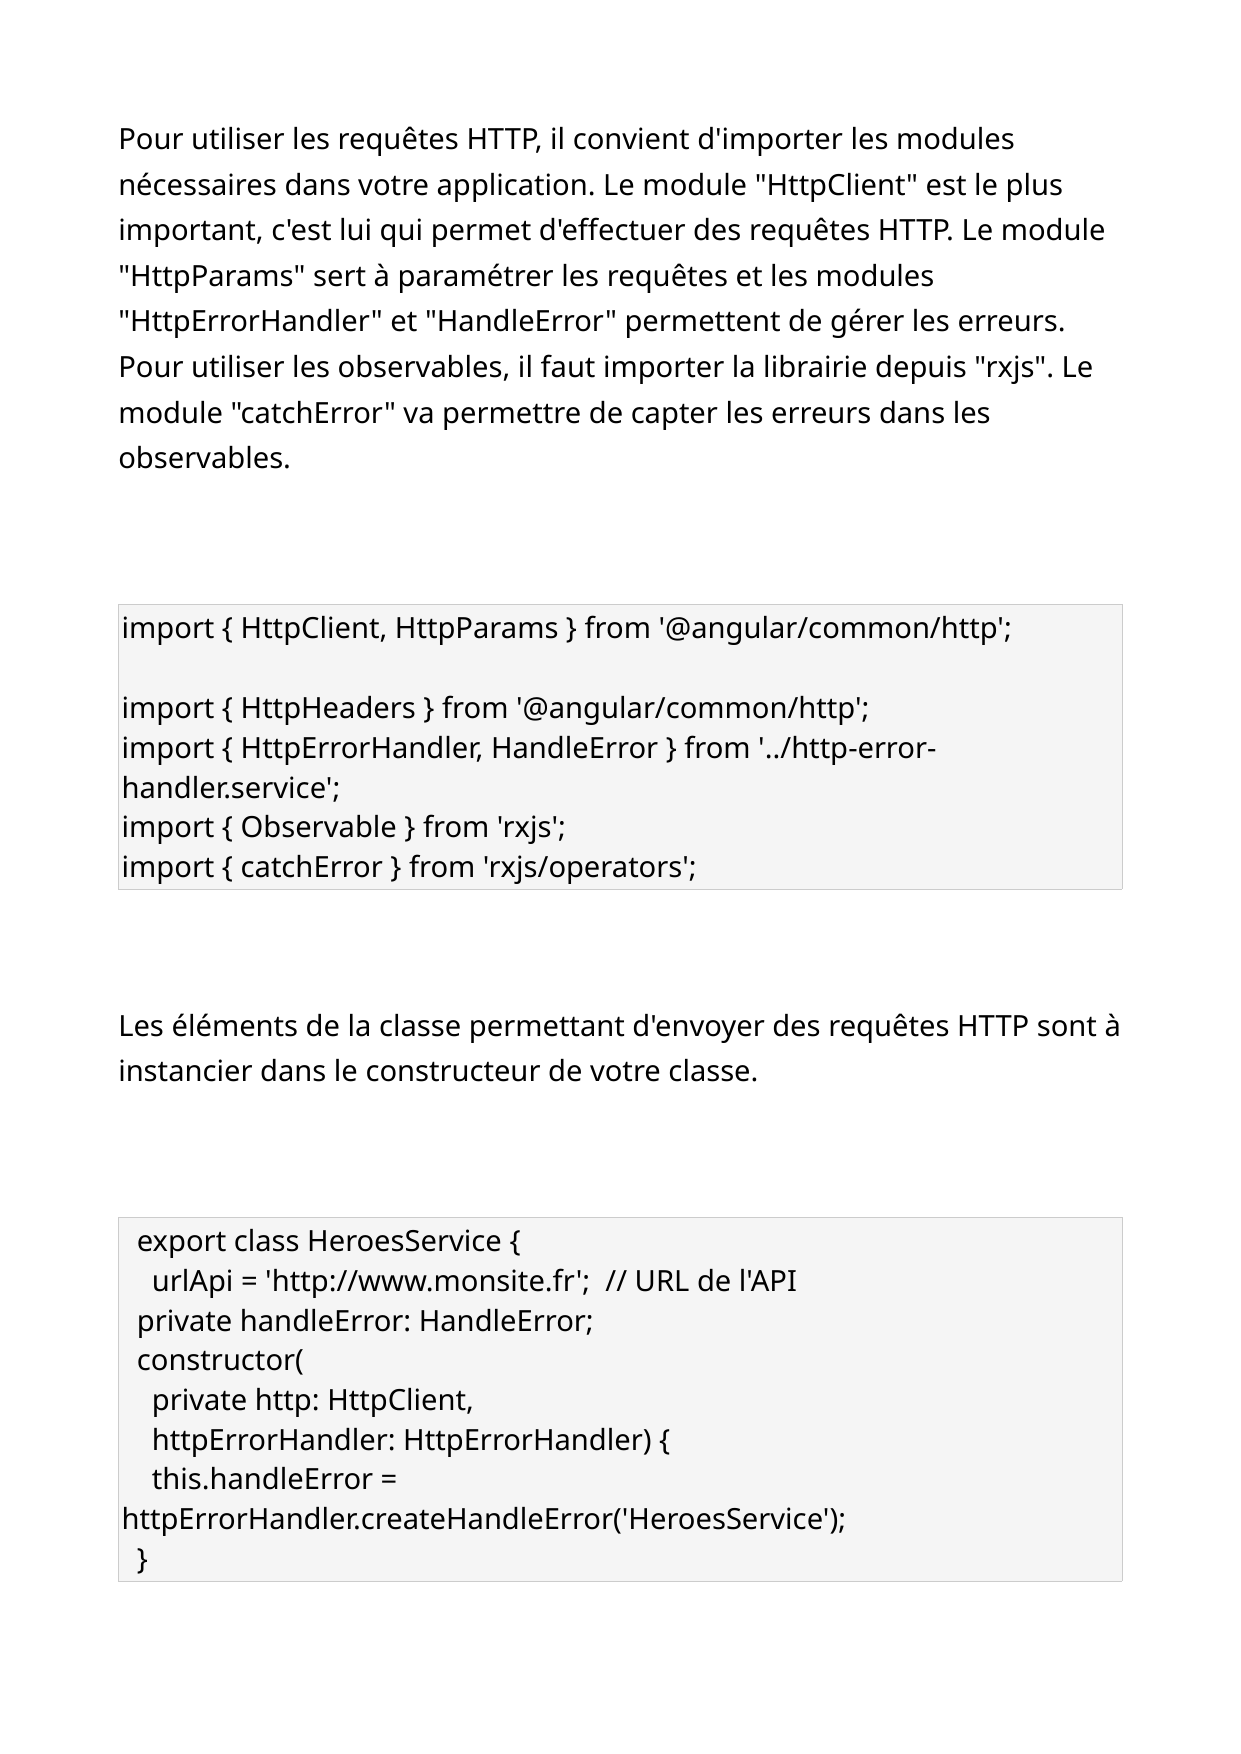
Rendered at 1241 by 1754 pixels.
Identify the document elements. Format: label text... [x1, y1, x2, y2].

text import { HttpHeaders } from '@angular/common/http'; [119, 684, 1122, 724]
text import { HttpErrorHandler, HandleError } from '../http-error-handler.service'; [119, 724, 1122, 803]
text urlApi = 'http://www.monsite.fr'; // URL de l'API [119, 1257, 1122, 1297]
text constructor( [119, 1336, 1122, 1376]
text import { HttpClient, HttpParams } from '@angular/common/http'; [119, 605, 1122, 647]
text Pour utiliser les requêtes HTTP, il convient d'importer les modules nécessaires dans votre application. Le module "HttpClient" est le plus important, c'est lui qui permet d'effectuer des requêtes HTTP. Le module "HttpParams" sert à paramétrer les requêtes et les modules "HttpErrorHandler" et "HandleError" permettent de gérer les erreurs. Pour utiliser les observables, il faut importer la librairie depuis "rxjs". Le module "catchError" va permettre de capter les erreurs dans les observables. [118, 118, 1122, 477]
text export class HeroesService { [119, 1218, 1122, 1257]
text } [119, 1535, 1122, 1581]
text this.handleError = httpErrorHandler.createHandleError('HeroesService'); [119, 1455, 1122, 1535]
text private http: HttpClient, [119, 1376, 1122, 1416]
text import { catchError } from 'rxjs/operators'; [119, 843, 1122, 889]
text Les éléments de la classe permettant d'envoyer des requêtes HTTP sont à instancier dans le constructeur de votre classe. [118, 1005, 1122, 1090]
text httpErrorHandler: HttpErrorHandler) { [119, 1416, 1122, 1455]
text private handleError: HandleError; [119, 1297, 1122, 1336]
text import { Observable } from 'rxjs'; [119, 803, 1122, 843]
